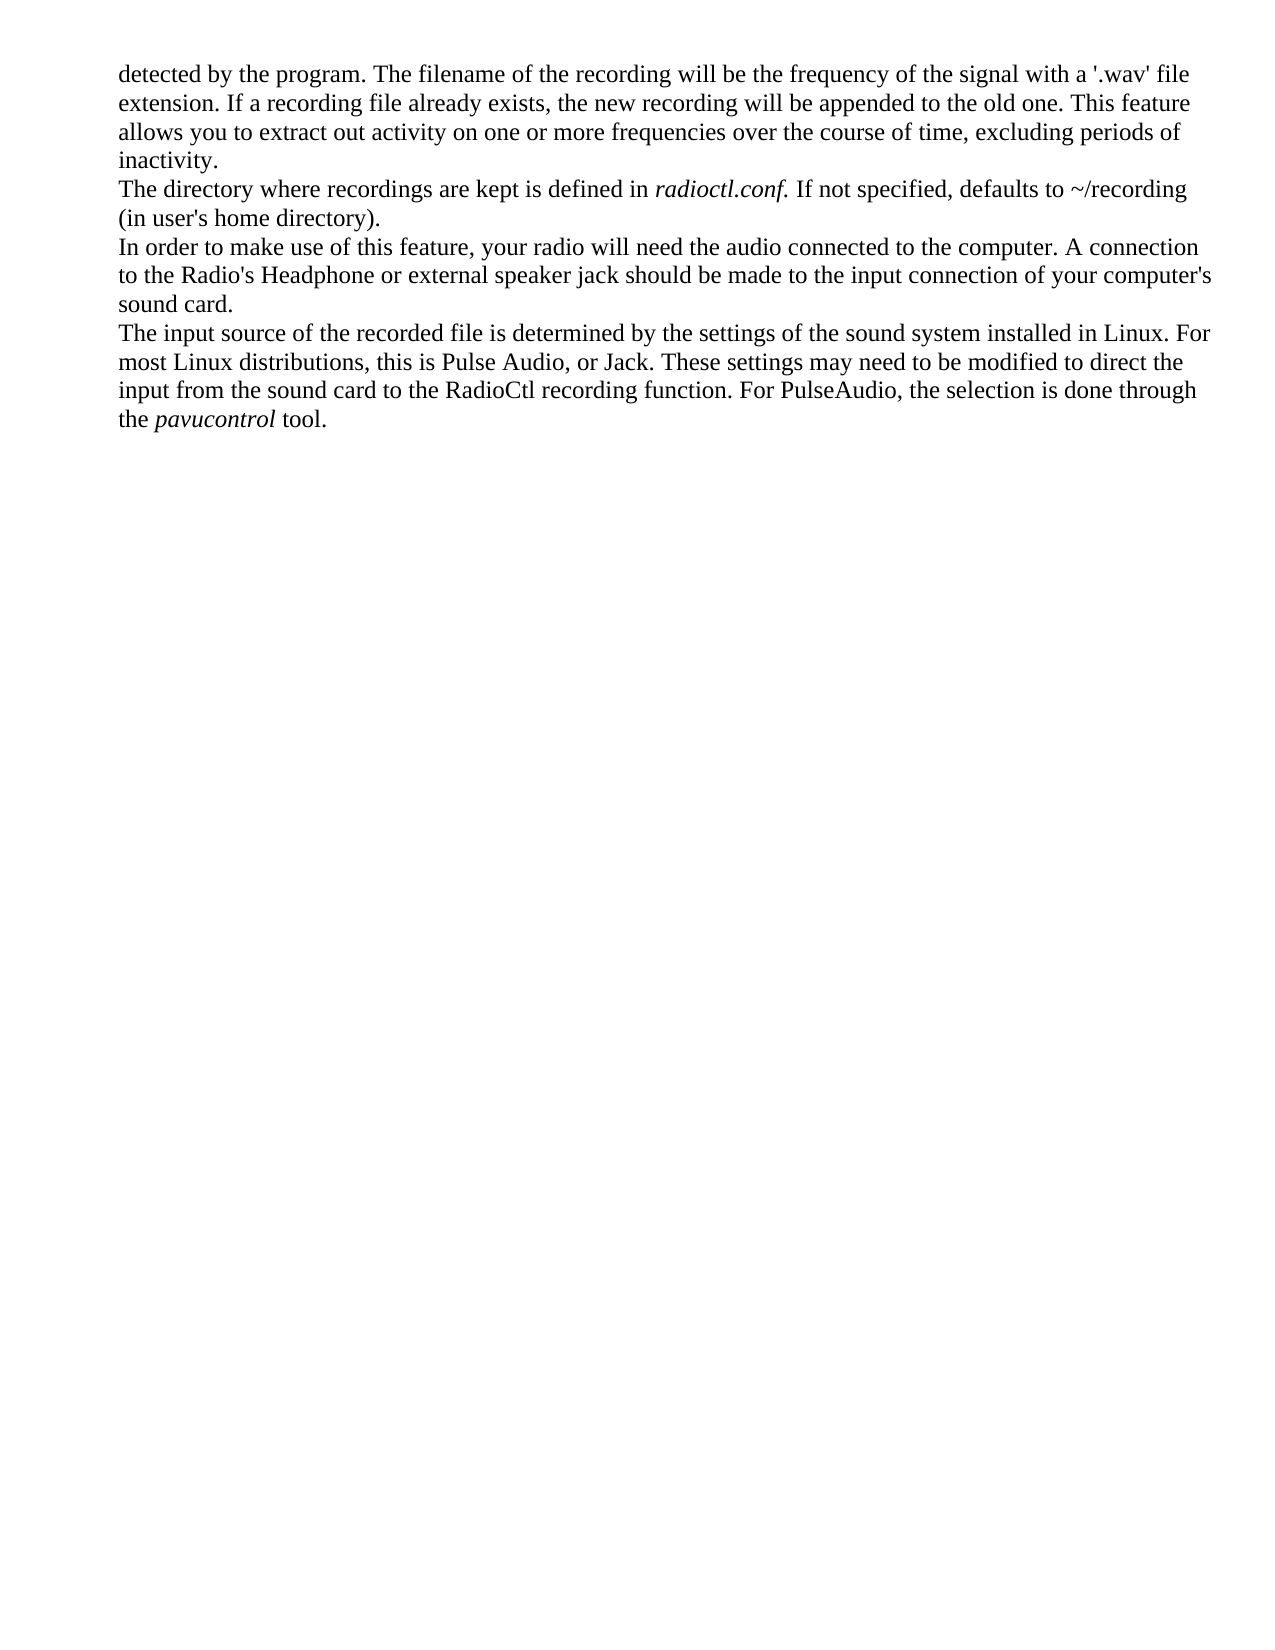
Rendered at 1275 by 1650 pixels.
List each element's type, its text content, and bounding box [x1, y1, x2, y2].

text In order to make use of this feature, your radio will need the audio connected to the computer. A connection to the Radio's Headphone or external speaker jack should be made to the input connection of your computer's sound card. [118, 232, 1216, 318]
text The input source of the recorded file is determined by the settings of the sound system installed in Linux. For most Linux distributions, this is Pulse Audio, or Jack. These settings may need to be modified to direct the input from the sound card to the RadioCtl recording function. For PulseAudio, the selection is done through the pavucontrol tool. [118, 318, 1216, 433]
text detected by the program. The filename of the recording will be the frequency of the signal with a '.wav' file extension. If a recording file already exists, the new recording will be appended to the old one. This feature allows you to extract out activity on one or more frequencies over the course of time, excluding periods of inactivity. [118, 59, 1216, 174]
text The directory where recordings are kept is defined in radioctl.conf. If not specified, defaults to ~/recording (in user's home directory). [118, 174, 1216, 232]
